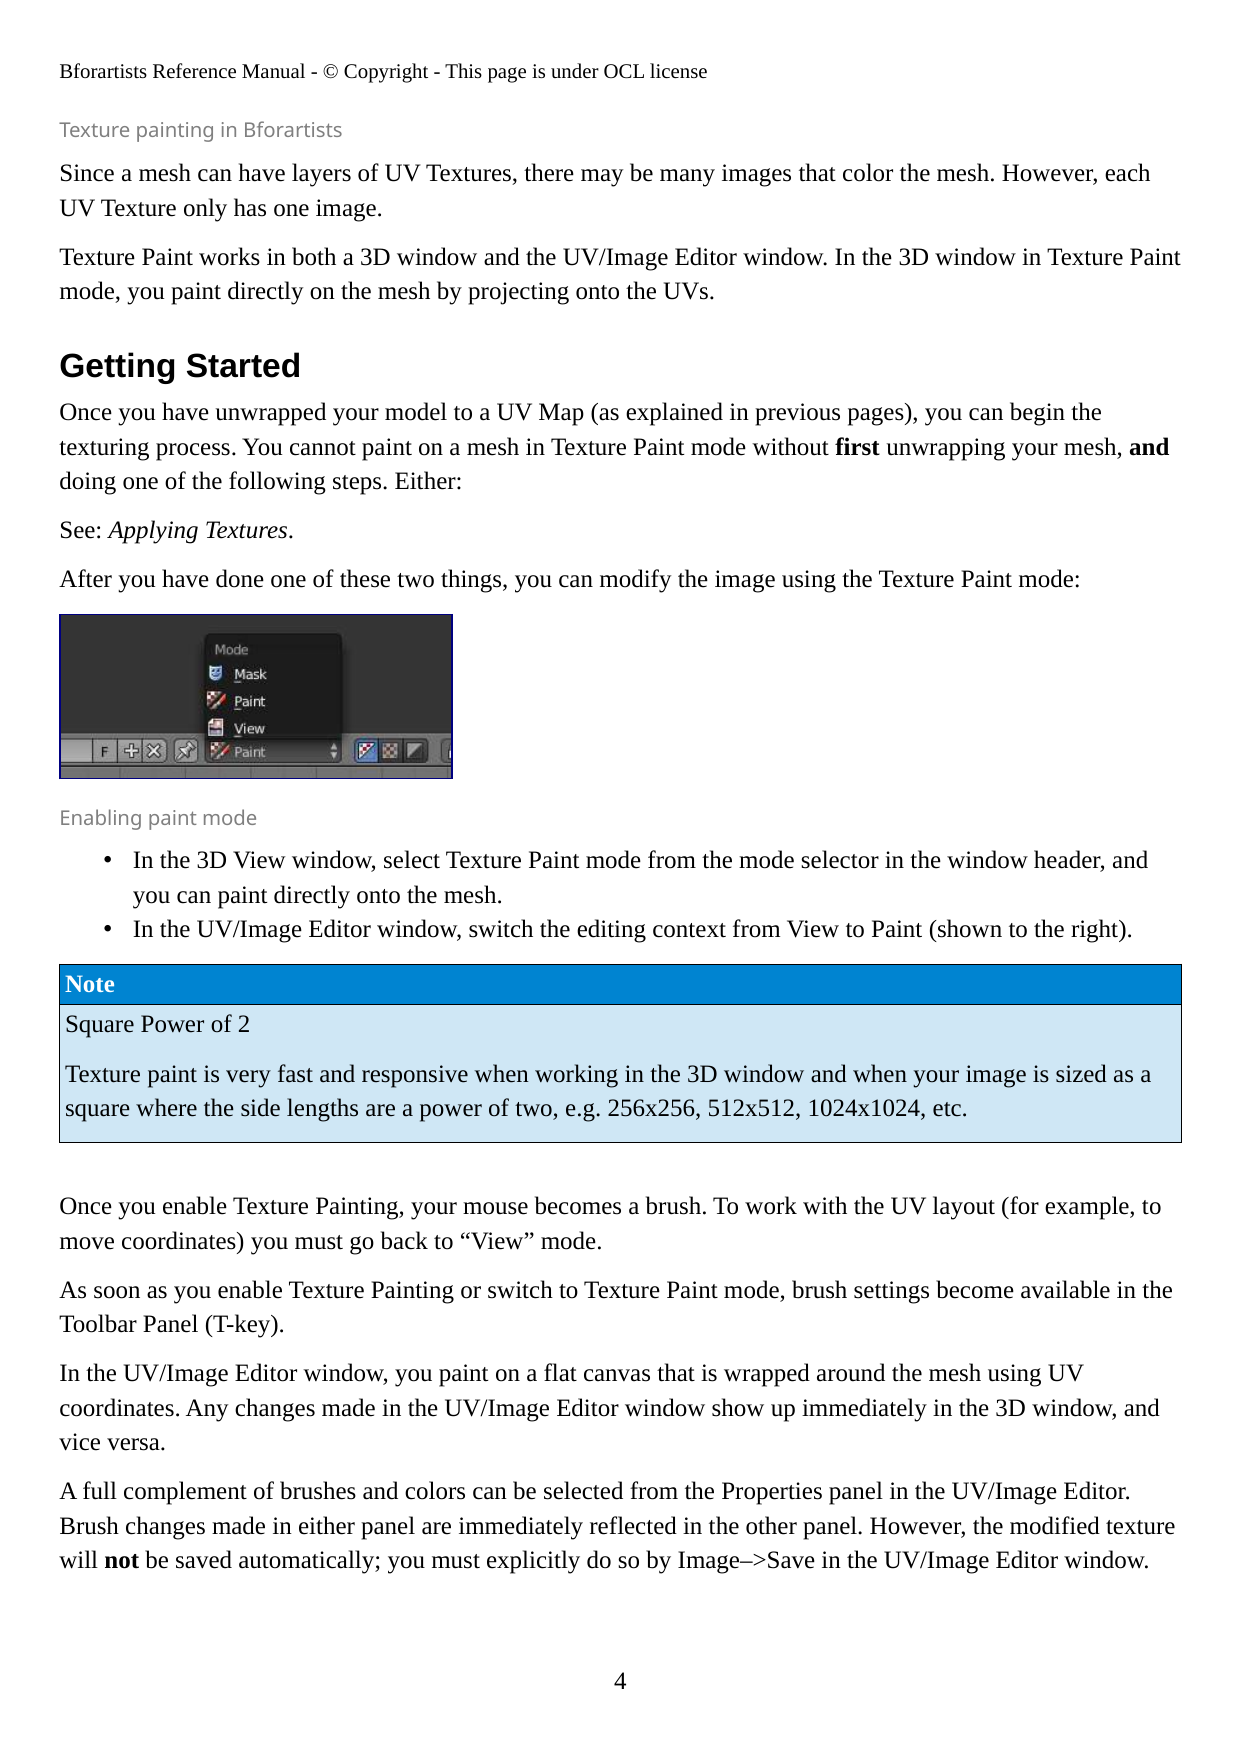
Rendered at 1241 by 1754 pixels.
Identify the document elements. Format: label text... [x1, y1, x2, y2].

text Once you enable Texture Painting, your mouse becomes a brush. To work with the UV layout (for example, to move coordinates) you must go back to “View” mode. [59, 1191, 1181, 1254]
text Texture Paint works in both a 3D window and the UV/Image Editor window. In the 3D window in Texture Paint mode, you paint directly on the mesh by projecting onto the UVs. [59, 242, 1181, 305]
picture [61, 615, 451, 778]
text As soon as you enable Texture Painting or switch to Texture Paint mode, brush settings become available in the Toolbar Panel (T-key). [59, 1275, 1181, 1338]
text After you have done one of these two things, you can modify the image using the Texture Paint mode: [59, 564, 1181, 593]
table_cell Square Power of 2 Texture paint is very fast and responsive when working in the 3D window and when your image is sized as a square where the side lengths are a power of two, e.g. 256x256, 512x512, 1024x1024, etc. [60, 1005, 1181, 1142]
text See: Applying Textures. [59, 516, 1181, 544]
text In the UV/Image Editor window, you paint on a flat canvas that is wrapped around the mesh using UV coordinates. Any changes made in the UV/Image Editor window show up immediately in the 3D window, and vice versa. [59, 1358, 1181, 1456]
table_header Note [60, 965, 1181, 1004]
text Texture painting in Bforartists [59, 113, 1181, 144]
text A full complement of brushes and colors can be selected from the Properties panel in the UV/Image Editor. Brush changes made in either panel are immediately reflected in the other panel. However, the modified texture will not be saved automatically; you must explicitly do so by Image–>Save in the UV/Image Editor window. [59, 1476, 1181, 1574]
list In the 3D View window, select Texture Paint mode from the mode selector in the window header, and you can paint directly onto the mesh. [103, 845, 1181, 909]
text Once you have unwrapped your model to a UV Map (as explained in previous pages), you can begin the texturing process. You cannot paint on a mesh in Texture Paint mode without first unwrapping your mesh, and doing one of the following steps. Either: [59, 397, 1181, 495]
subtitle Getting Started [59, 346, 1181, 385]
list In the UV/Image Editor window, switch the editing context from View to Paint (shown to the right). [103, 914, 1181, 943]
text Enabling paint mode [59, 799, 1181, 831]
text Since a mesh can have layers of UV Textures, there may be many images that color the mesh. However, each UV Texture only has one image. [59, 158, 1181, 222]
